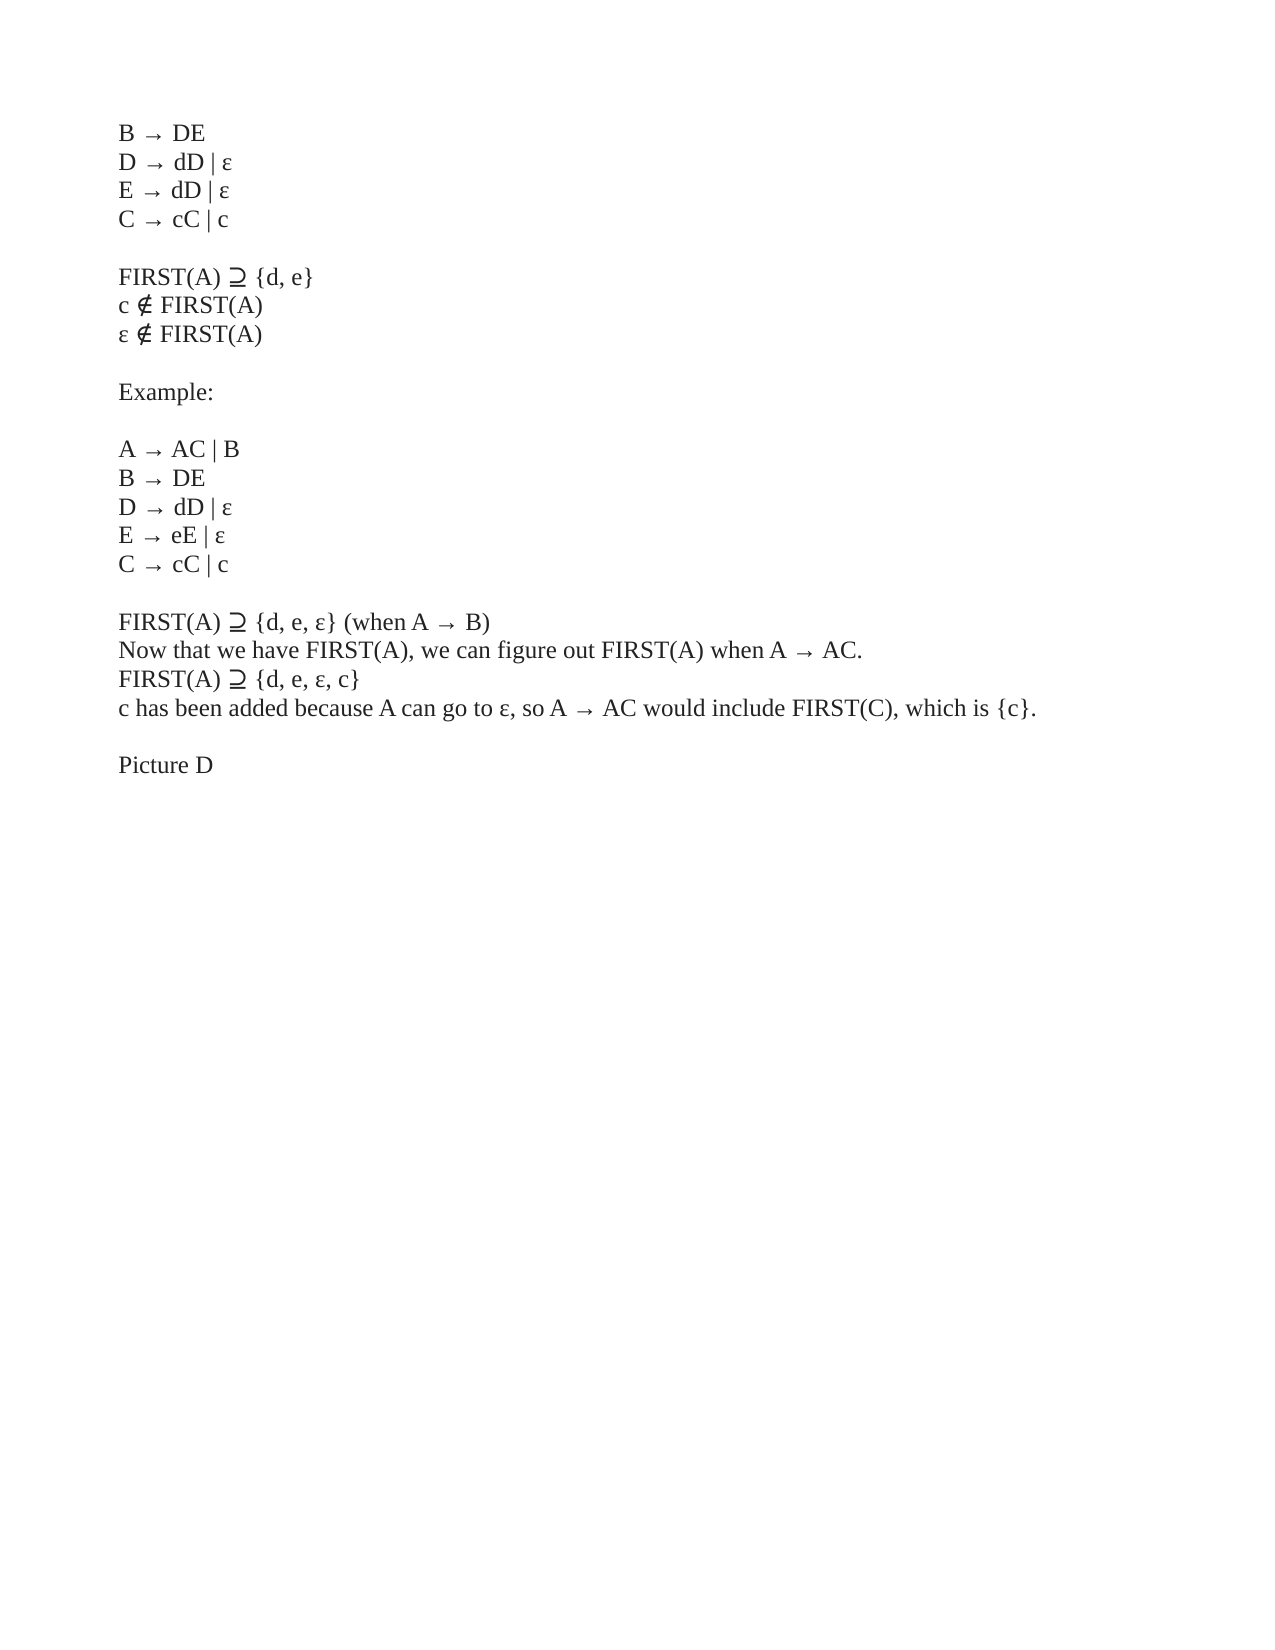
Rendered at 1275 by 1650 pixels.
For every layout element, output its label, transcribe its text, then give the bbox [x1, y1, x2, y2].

text E → eE | ε [118, 521, 1157, 549]
text c ∉ FIRST(A) [118, 291, 1157, 319]
text FIRST(A) ⊇ {d, e, ε, c} [118, 664, 1157, 693]
text C → cC | c [118, 549, 1157, 578]
text FIRST(A) ⊇ {d, e} [118, 262, 1157, 291]
text A → AC | B [118, 434, 1157, 463]
text C → cC | c [118, 204, 1157, 233]
text E → dD | ε [118, 176, 1157, 204]
text Picture D [118, 751, 1157, 779]
text B → DE [118, 118, 1157, 147]
text FIRST(A) ⊇ {d, e, ε} (when A → B) [118, 607, 1157, 636]
text ε ∉ FIRST(A) [118, 319, 1157, 348]
text D → dD | ε [118, 492, 1157, 521]
text c has been added because A can go to ε, so A → AC would include FIRST(C), which is {c}. [118, 693, 1157, 722]
text Example: [118, 377, 1157, 406]
text B → DE [118, 463, 1157, 492]
text Now that we have FIRST(A), we can figure out FIRST(A) when A → AC. [118, 636, 1157, 664]
text D → dD | ε [118, 147, 1157, 176]
